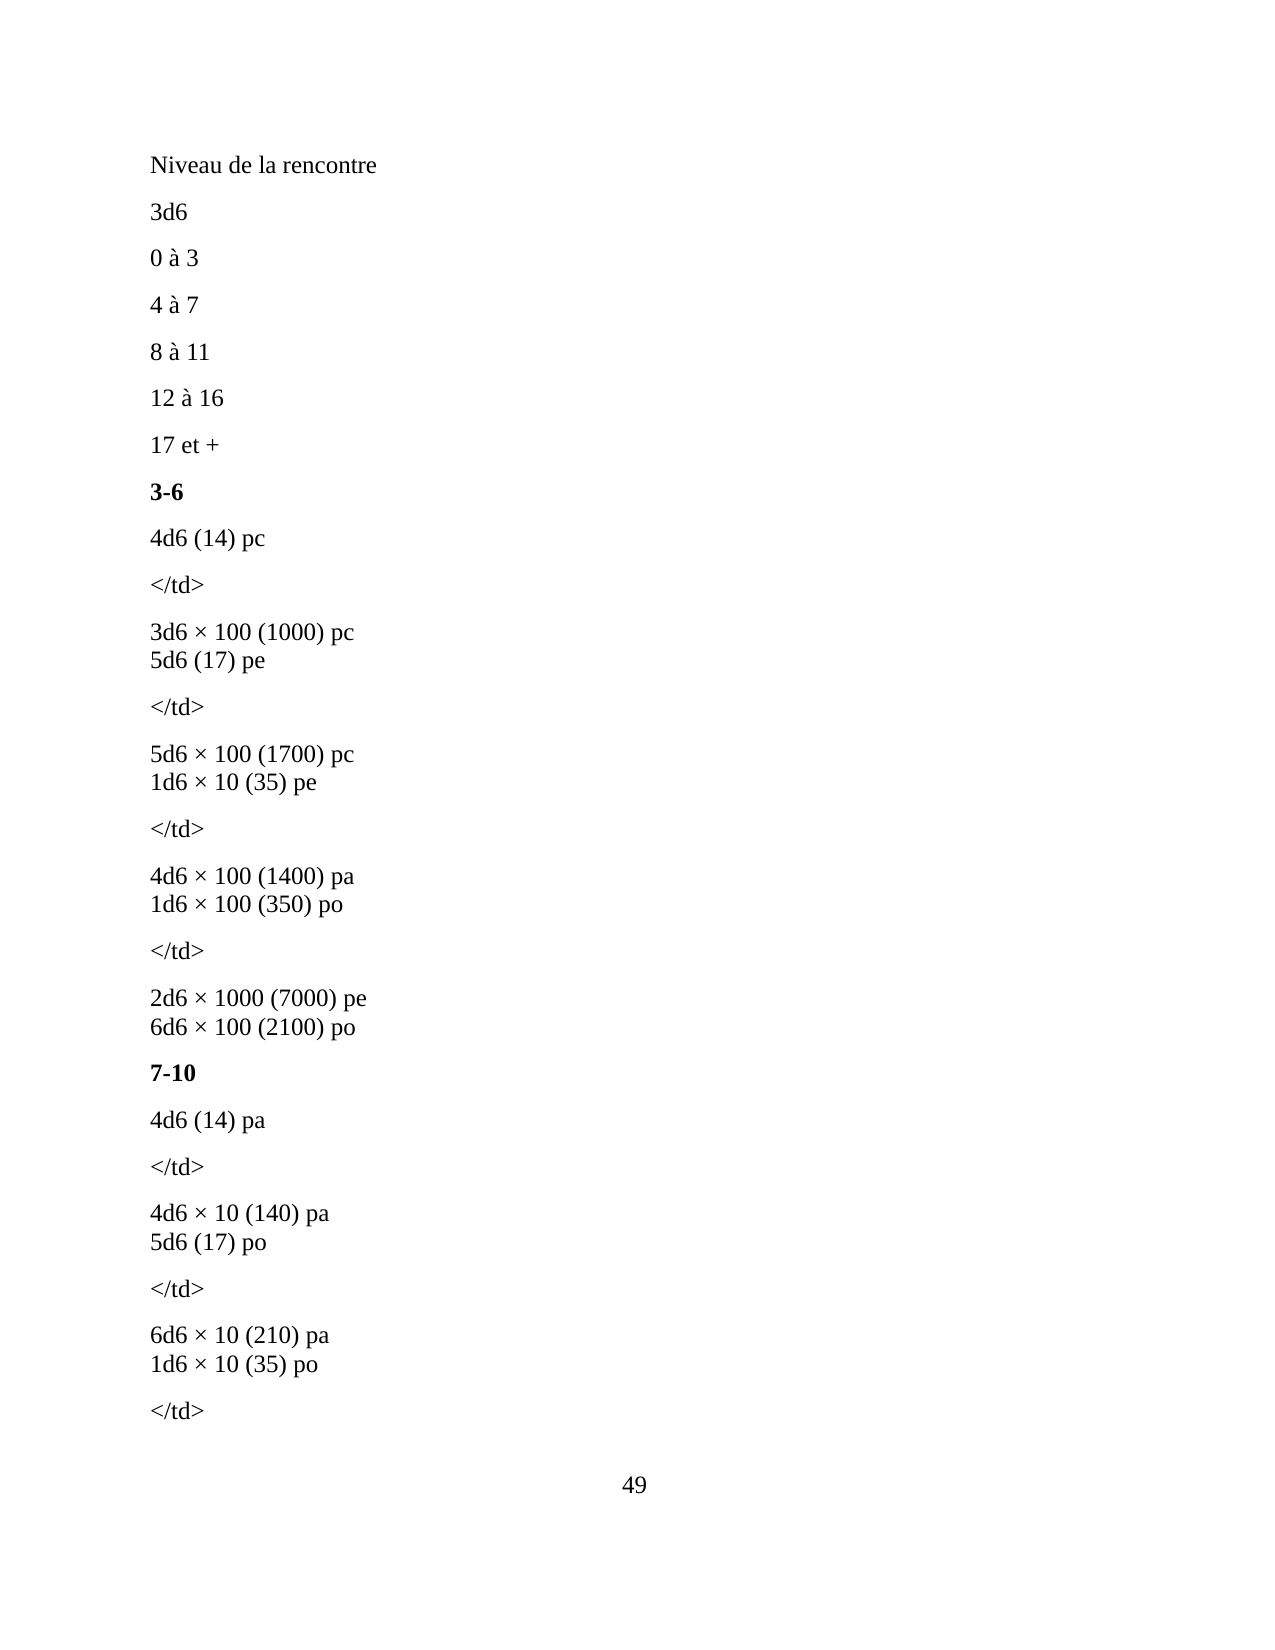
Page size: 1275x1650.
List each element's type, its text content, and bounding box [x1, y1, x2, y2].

text </td> [150, 1152, 1125, 1180]
text 6d6 × 10 (210) pa 1d6 × 10 (35) po [150, 1320, 1125, 1378]
text 4d6 (14) pc [150, 523, 1125, 552]
text 4d6 (14) pa [150, 1105, 1125, 1134]
text 3-6 [150, 477, 1125, 505]
text 4 à 7 [150, 290, 1125, 319]
text 17 et + [150, 430, 1125, 459]
text </td> [150, 936, 1125, 965]
text </td> [150, 1396, 1125, 1424]
text Niveau de la rencontre [150, 150, 1125, 179]
text 4d6 × 10 (140) pa 5d6 (17) po [150, 1198, 1125, 1256]
text 8 à 11 [150, 337, 1125, 365]
text </td> [150, 1274, 1125, 1302]
text 7-10 [150, 1058, 1125, 1087]
text </td> [150, 814, 1125, 843]
text 3d6 × 100 (1000) pc 5d6 (17) pe [150, 617, 1125, 674]
text 12 à 16 [150, 383, 1125, 412]
text 2d6 × 1000 (7000) pe 6d6 × 100 (2100) po [150, 983, 1125, 1040]
text 0 à 3 [150, 243, 1125, 272]
text </td> [150, 692, 1125, 721]
text 3d6 [150, 197, 1125, 225]
text 4d6 × 100 (1400) pa 1d6 × 100 (350) po [150, 861, 1125, 918]
text </td> [150, 570, 1125, 599]
text 5d6 × 100 (1700) pc 1d6 × 10 (35) pe [150, 739, 1125, 796]
